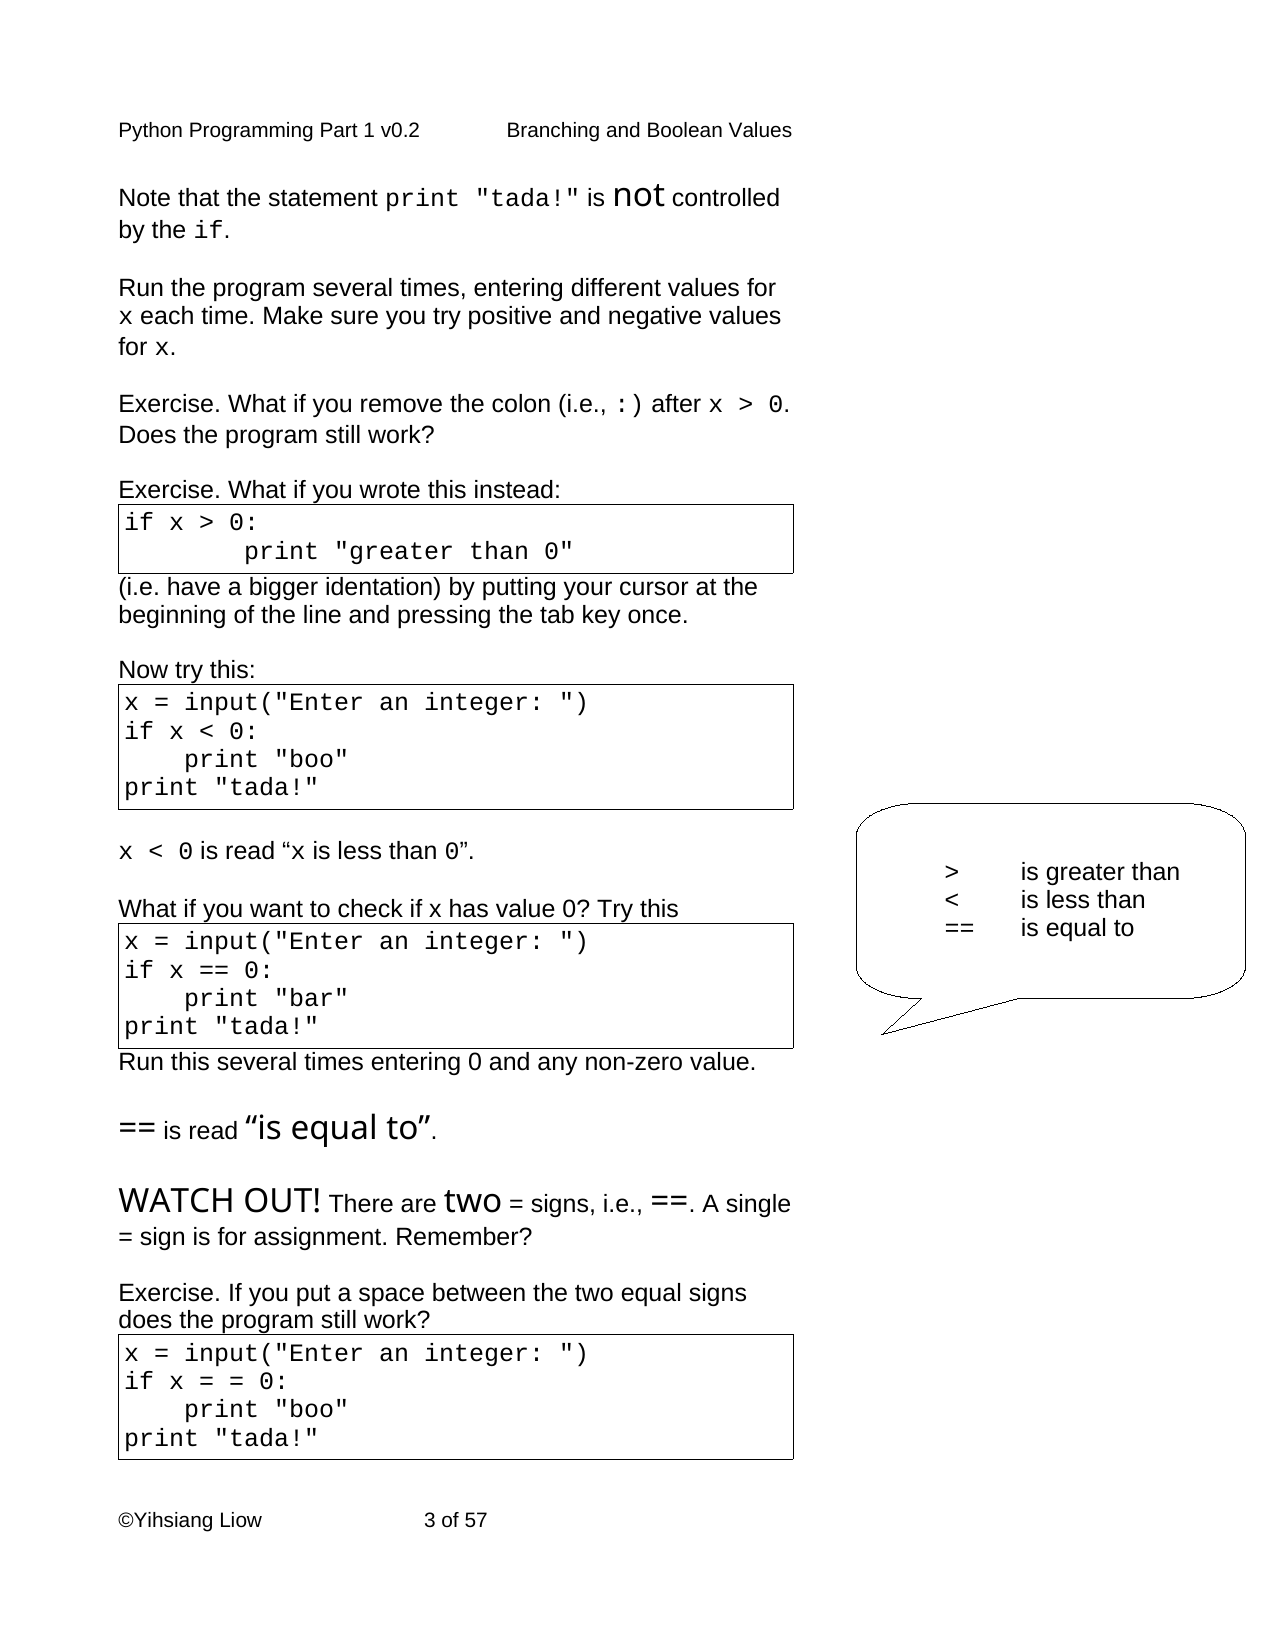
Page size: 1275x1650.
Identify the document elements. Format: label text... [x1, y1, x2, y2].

text Now try this: [118, 656, 793, 684]
table_header x = input("Enter an integer: ") if x = = 0: print "boo" print "tada!" [119, 1335, 793, 1459]
text Note that the statement print "tada!" is not controlled by the if. [118, 171, 793, 246]
table_header x = input("Enter an integer: ") if x == 0: print "bar" print "tada!" [119, 924, 793, 1048]
text What if you want to check if x has value 0? Try this [118, 895, 793, 923]
table_header x = input("Enter an integer: ") if x < 0: print "boo" print "tada!" [119, 685, 793, 809]
text Exercise. What if you remove the colon (i.e., :) after x > 0. Does the program still work? [118, 390, 793, 448]
text == is read “is equal to”. [118, 1104, 793, 1149]
text x < 0 is read “x is less than 0”. [118, 837, 793, 867]
text WATCH OUT! There are two = signs, i.e., ==. A single = sign is for assignment. Remember? [118, 1177, 793, 1251]
text Run the program several times, entering different values for x each time. Make sure you try positive and negative values for x. [118, 274, 793, 362]
text Exercise. What if you wrote this instead: [118, 476, 793, 504]
text Exercise. If you put a space between the two equal signs does the program still work? [118, 1278, 793, 1334]
text Run this several times entering 0 and any non-zero value. [118, 1049, 793, 1076]
text (i.e. have a bigger identation) by putting your cursor at the beginning of the line and pressing the tab key once. [118, 574, 793, 628]
table_header if x > 0: print "greater than 0" [119, 505, 793, 572]
